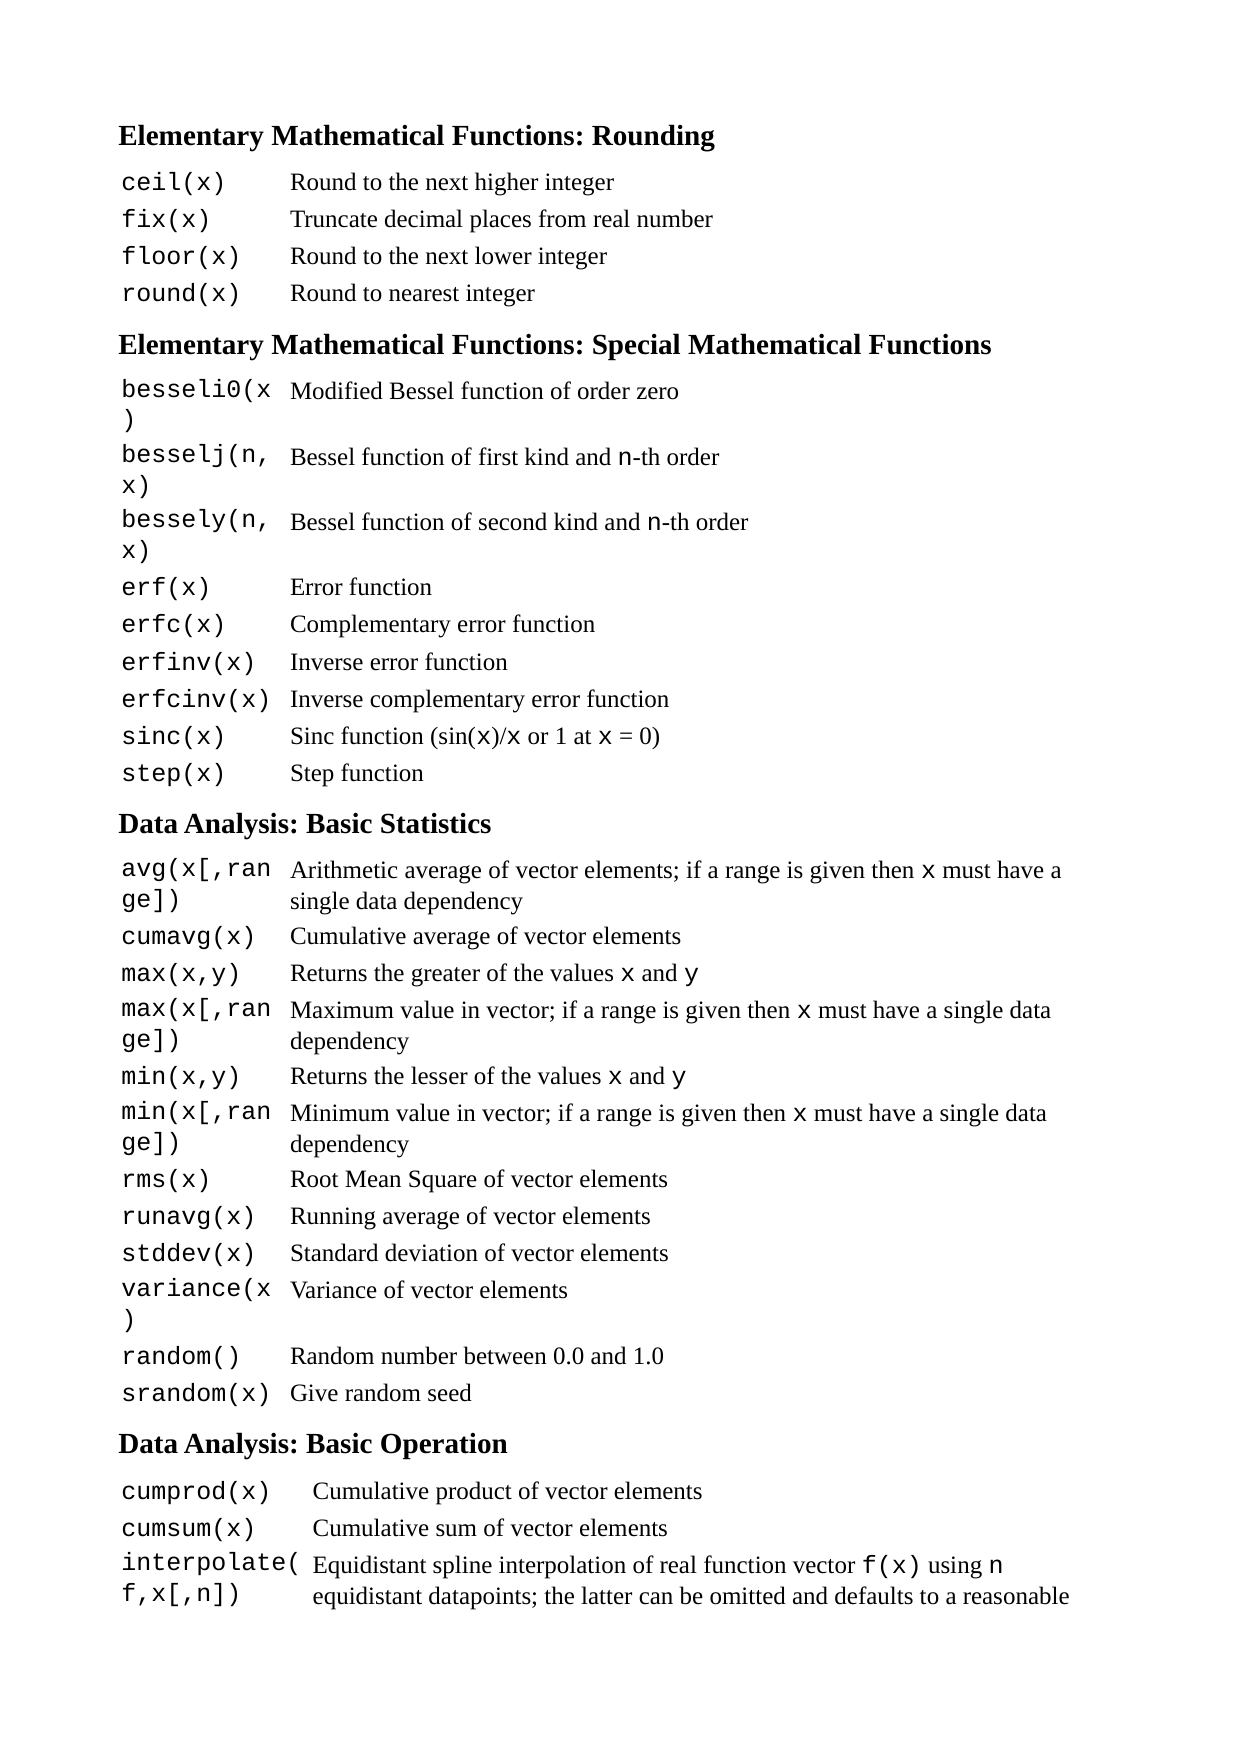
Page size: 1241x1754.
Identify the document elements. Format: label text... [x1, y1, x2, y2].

table_cell Minimum value in vector; if a range is given then x must have a single data dependency [287, 1095, 1122, 1161]
table_cell Standard deviation of vector elements [287, 1235, 1122, 1272]
table_cell cumavg(x) [118, 918, 287, 955]
table_cell Cumulative sum of vector elements [309, 1510, 1122, 1547]
table_header besseli0(x) [118, 373, 287, 438]
table_cell min(x,y) [118, 1058, 287, 1095]
table_cell max(x[,range]) [118, 993, 287, 1058]
table_cell Returns the lesser of the values x and y [287, 1058, 1122, 1095]
subtitle Data Analysis: Basic Operation [118, 1427, 1122, 1460]
table_cell Round to the next lower integer [287, 238, 1122, 275]
table_cell Truncate decimal places from real number [287, 201, 1122, 238]
table_cell random() [118, 1338, 287, 1375]
table_cell min(x[,range]) [118, 1095, 287, 1161]
table_cell srandom(x) [118, 1375, 287, 1412]
table_cell Variance of vector elements [287, 1273, 1122, 1338]
table_cell Root Mean Square of vector elements [287, 1161, 1122, 1198]
table_cell erfc(x) [118, 606, 287, 643]
table_cell floor(x) [118, 238, 287, 275]
subtitle Data Analysis: Basic Statistics [118, 806, 1122, 840]
table_cell Cumulative average of vector elements [287, 918, 1122, 955]
table_cell step(x) [118, 755, 287, 792]
table_cell sinc(x) [118, 718, 287, 755]
table_cell Running average of vector elements [287, 1198, 1122, 1235]
table_cell Maximum value in vector; if a range is given then x must have a single data dependency [287, 993, 1122, 1058]
table_cell round(x) [118, 275, 287, 312]
table_cell interpolate(f,x[,n]) [118, 1547, 309, 1613]
table_header Round to the next higher integer [287, 164, 1122, 201]
table_cell erf(x) [118, 569, 287, 606]
table_cell erfinv(x) [118, 644, 287, 681]
table_header Arithmetic average of vector elements; if a range is given then x must have a single data dependency [287, 853, 1122, 918]
table_cell max(x,y) [118, 955, 287, 992]
subtitle Elementary Mathematical Functions: Special Mathematical Functions [118, 327, 1122, 361]
table_cell stddev(x) [118, 1235, 287, 1272]
table_cell besselj(n,x) [118, 439, 287, 504]
table_header ceil(x) [118, 164, 287, 201]
table_cell Sinc function (sin(x)/x or 1 at x = 0) [287, 718, 1122, 755]
table_cell Give random seed [287, 1375, 1122, 1412]
table_header avg(x[,range]) [118, 853, 287, 918]
table_cell Returns the greater of the values x and y [287, 955, 1122, 992]
table_cell Bessel function of second kind and n-th order [287, 504, 1122, 569]
table_cell Error function [287, 569, 1122, 606]
table_cell rms(x) [118, 1161, 287, 1198]
table_cell erfcinv(x) [118, 681, 287, 718]
table_cell Round to nearest integer [287, 275, 1122, 312]
table_cell Bessel function of first kind and n-th order [287, 439, 1122, 504]
table_cell Complementary error function [287, 606, 1122, 643]
table_cell Inverse complementary error function [287, 681, 1122, 718]
table_cell cumsum(x) [118, 1510, 309, 1547]
table_cell fix(x) [118, 201, 287, 238]
table_cell Equidistant spline interpolation of real function vector f(x) using n equidistant datapoints; the latter can be omitted and defaults to a reasonable [309, 1547, 1122, 1613]
table_cell Step function [287, 755, 1122, 792]
table_header Cumulative product of vector elements [309, 1473, 1122, 1510]
subtitle Elementary Mathematical Functions: Rounding [118, 118, 1122, 152]
table_cell variance(x) [118, 1273, 287, 1338]
table_cell bessely(n,x) [118, 504, 287, 569]
table_cell Inverse error function [287, 644, 1122, 681]
table_header Modified Bessel function of order zero [287, 373, 1122, 438]
table_cell Random number between 0.0 and 1.0 [287, 1338, 1122, 1375]
table_cell runavg(x) [118, 1198, 287, 1235]
table_header cumprod(x) [118, 1473, 309, 1510]
